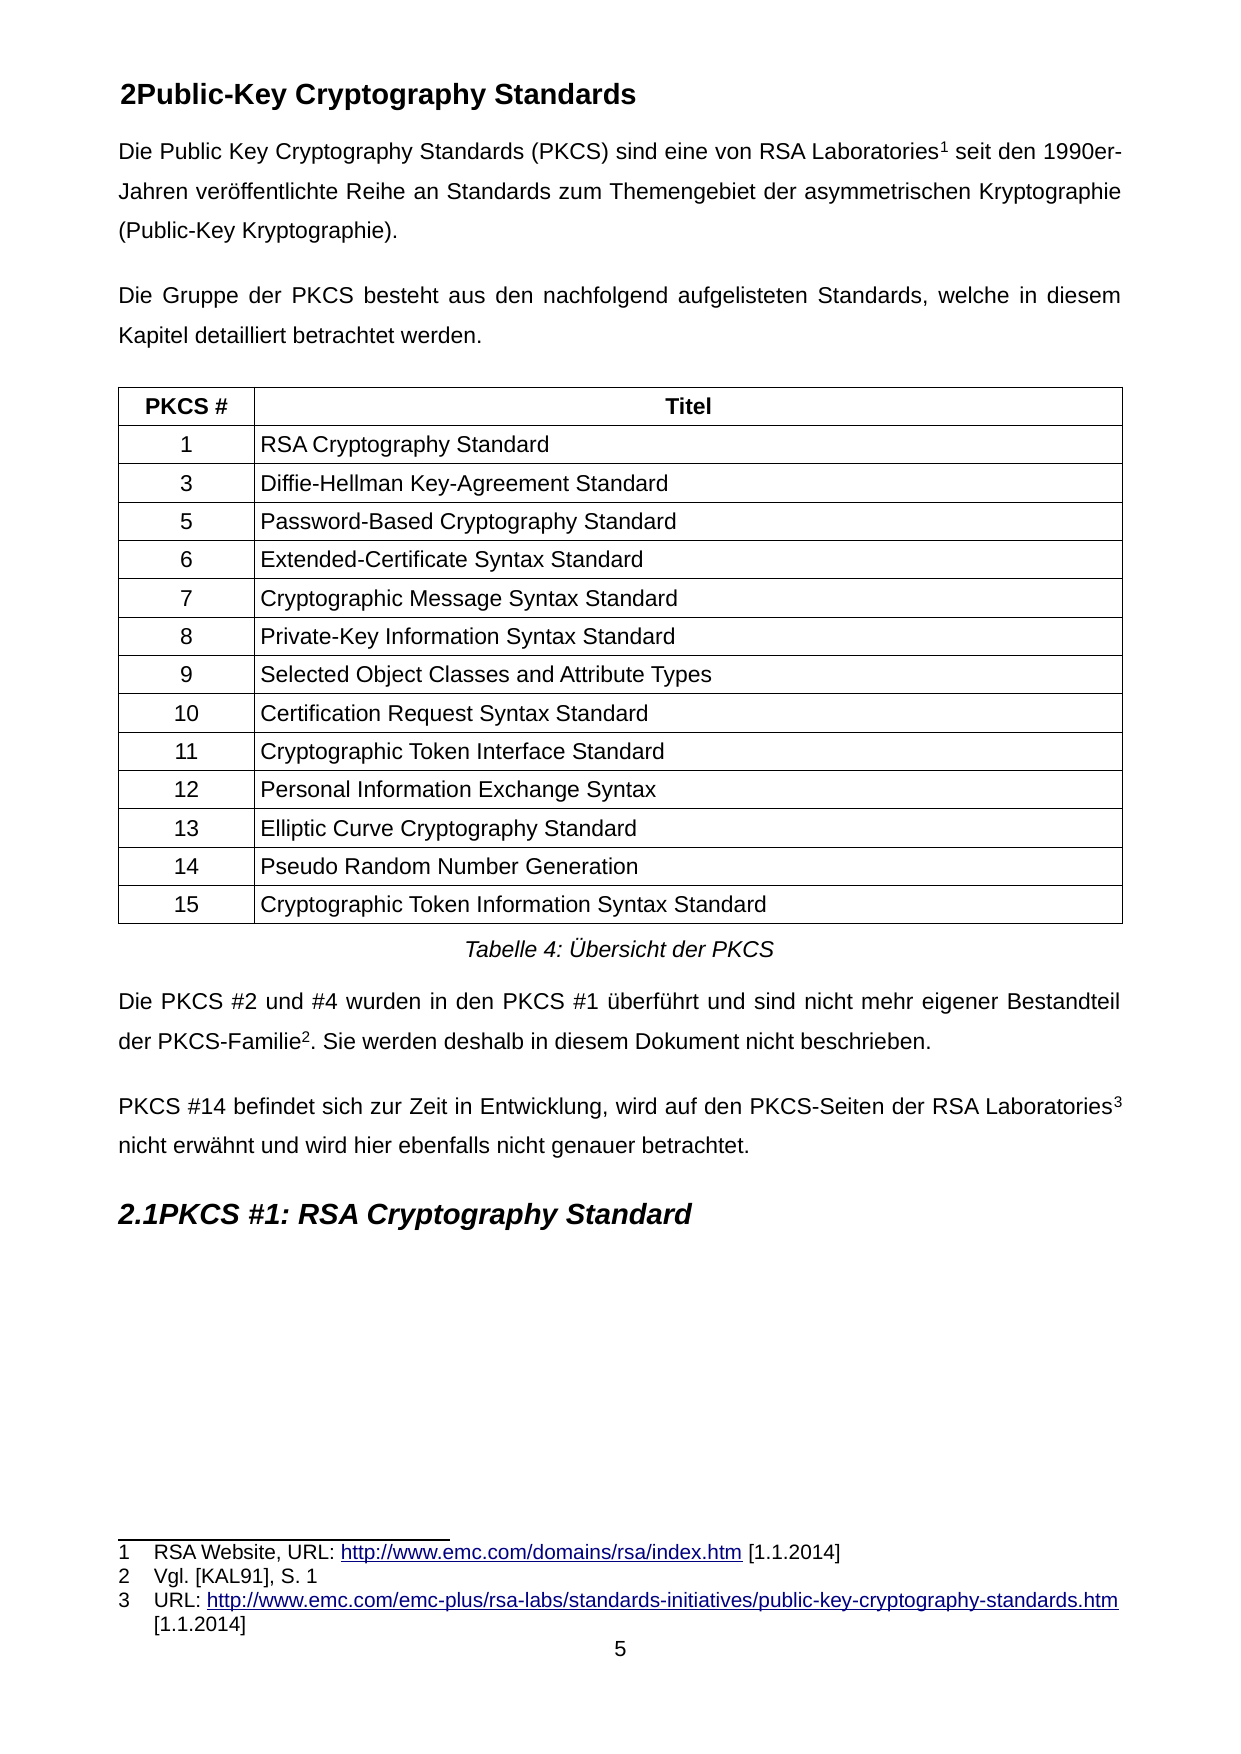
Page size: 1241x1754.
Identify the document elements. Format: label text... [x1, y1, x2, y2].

table_cell 8 [119, 618, 254, 655]
table_cell Cryptographic Token Interface Standard [255, 733, 1122, 770]
table_cell 11 [119, 733, 254, 770]
table_cell Cryptographic Message Syntax Standard [255, 579, 1122, 617]
table_cell Pseudo Random Number Generation [255, 848, 1122, 885]
table_header Titel [255, 388, 1122, 425]
table_cell 5 [119, 503, 254, 540]
subtitle PKCS #1: RSA Cryptography Standard [118, 1197, 1122, 1231]
text URL: http://www.emc.com/emc-plus/rsa-labs/standards-initiatives/public-key-cryptography-standards.htm [1.1.2014] [118, 1588, 1122, 1636]
text Tabelle 4: Übersicht der PKCS [118, 936, 1122, 963]
table_cell 10 [119, 694, 254, 732]
table_cell Selected Object Classes and Attribute Types [255, 656, 1122, 693]
table_cell Extended-Certificate Syntax Standard [255, 541, 1122, 578]
text Vgl. [KAL91], S. 1 [118, 1564, 1122, 1588]
table_cell Elliptic Curve Cryptography Standard [255, 809, 1122, 847]
text Die Public Key Cryptography Standards (PKCS) sind eine von RSA Laboratories seit den 1990er-Jahren veröffentlichte Reihe an Standards zum Themengebiet der asymmetrischen Kryptographie (Public-Key Kryptographie). [118, 138, 1122, 243]
table_cell Certification Request Syntax Standard [255, 694, 1122, 732]
table_cell 1 [119, 426, 254, 463]
text PKCS #14 befindet sich zur Zeit in Entwicklung, wird auf den PKCS-Seiten der RSA Laboratories nicht erwähnt und wird hier ebenfalls nicht genauer betrachtet. [118, 1093, 1122, 1159]
table_cell 15 [119, 886, 254, 923]
table_cell 3 [119, 464, 254, 502]
text Die PKCS #2 und #4 wurden in den PKCS #1 überführt und sind nicht mehr eigener Bestandteil der PKCS-Familie. Sie werden deshalb in diesem Dokument nicht beschrieben. [118, 988, 1122, 1054]
table_cell 6 [119, 541, 254, 578]
table_cell Private-Key Information Syntax Standard [255, 618, 1122, 655]
table_cell 13 [119, 809, 254, 847]
table_cell 14 [119, 848, 254, 885]
table_cell 7 [119, 579, 254, 617]
table_cell Diffie-Hellman Key-Agreement Standard [255, 464, 1122, 502]
table_cell Password-Based Cryptography Standard [255, 503, 1122, 540]
table_header PKCS # [119, 388, 254, 425]
text RSA Website, URL: http://www.emc.com/domains/rsa/index.htm [1.1.2014] [118, 1540, 1122, 1564]
subtitle Public-Key Cryptography Standards [118, 75, 1122, 113]
table_cell 12 [119, 771, 254, 808]
table_cell RSA Cryptography Standard [255, 426, 1122, 463]
table_cell Cryptographic Token Information Syntax Standard [255, 886, 1122, 923]
table_cell Personal Information Exchange Syntax [255, 771, 1122, 808]
text Die Gruppe der PKCS besteht aus den nachfolgend aufgelisteten Standards, welche in diesem Kapitel detailliert betrachtet werden. [118, 282, 1122, 348]
table_cell 9 [119, 656, 254, 693]
